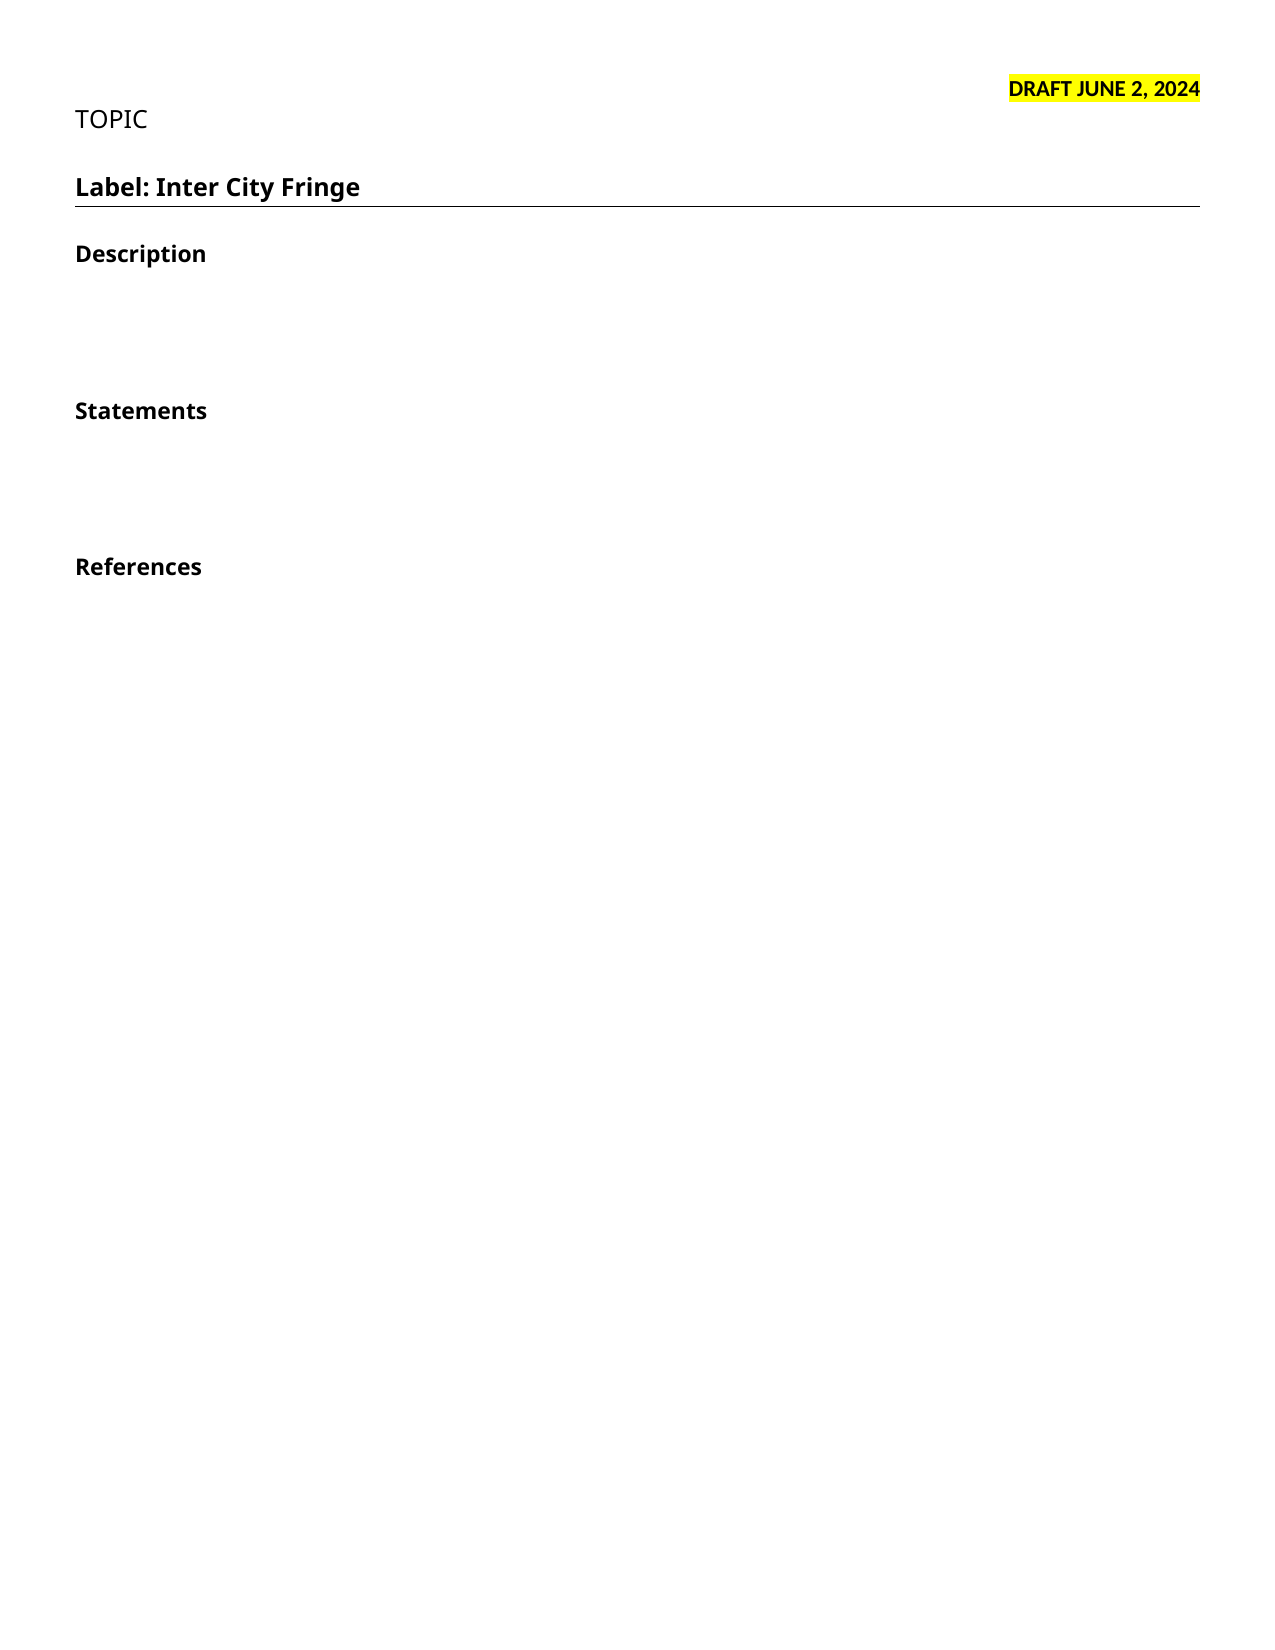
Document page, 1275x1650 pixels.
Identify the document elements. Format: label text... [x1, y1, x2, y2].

text References [75, 551, 1200, 582]
text Description [75, 238, 1200, 270]
text Statements [75, 395, 1200, 426]
text TOPIC [75, 102, 1200, 136]
text Label: Inter City Fringe [75, 170, 1200, 206]
